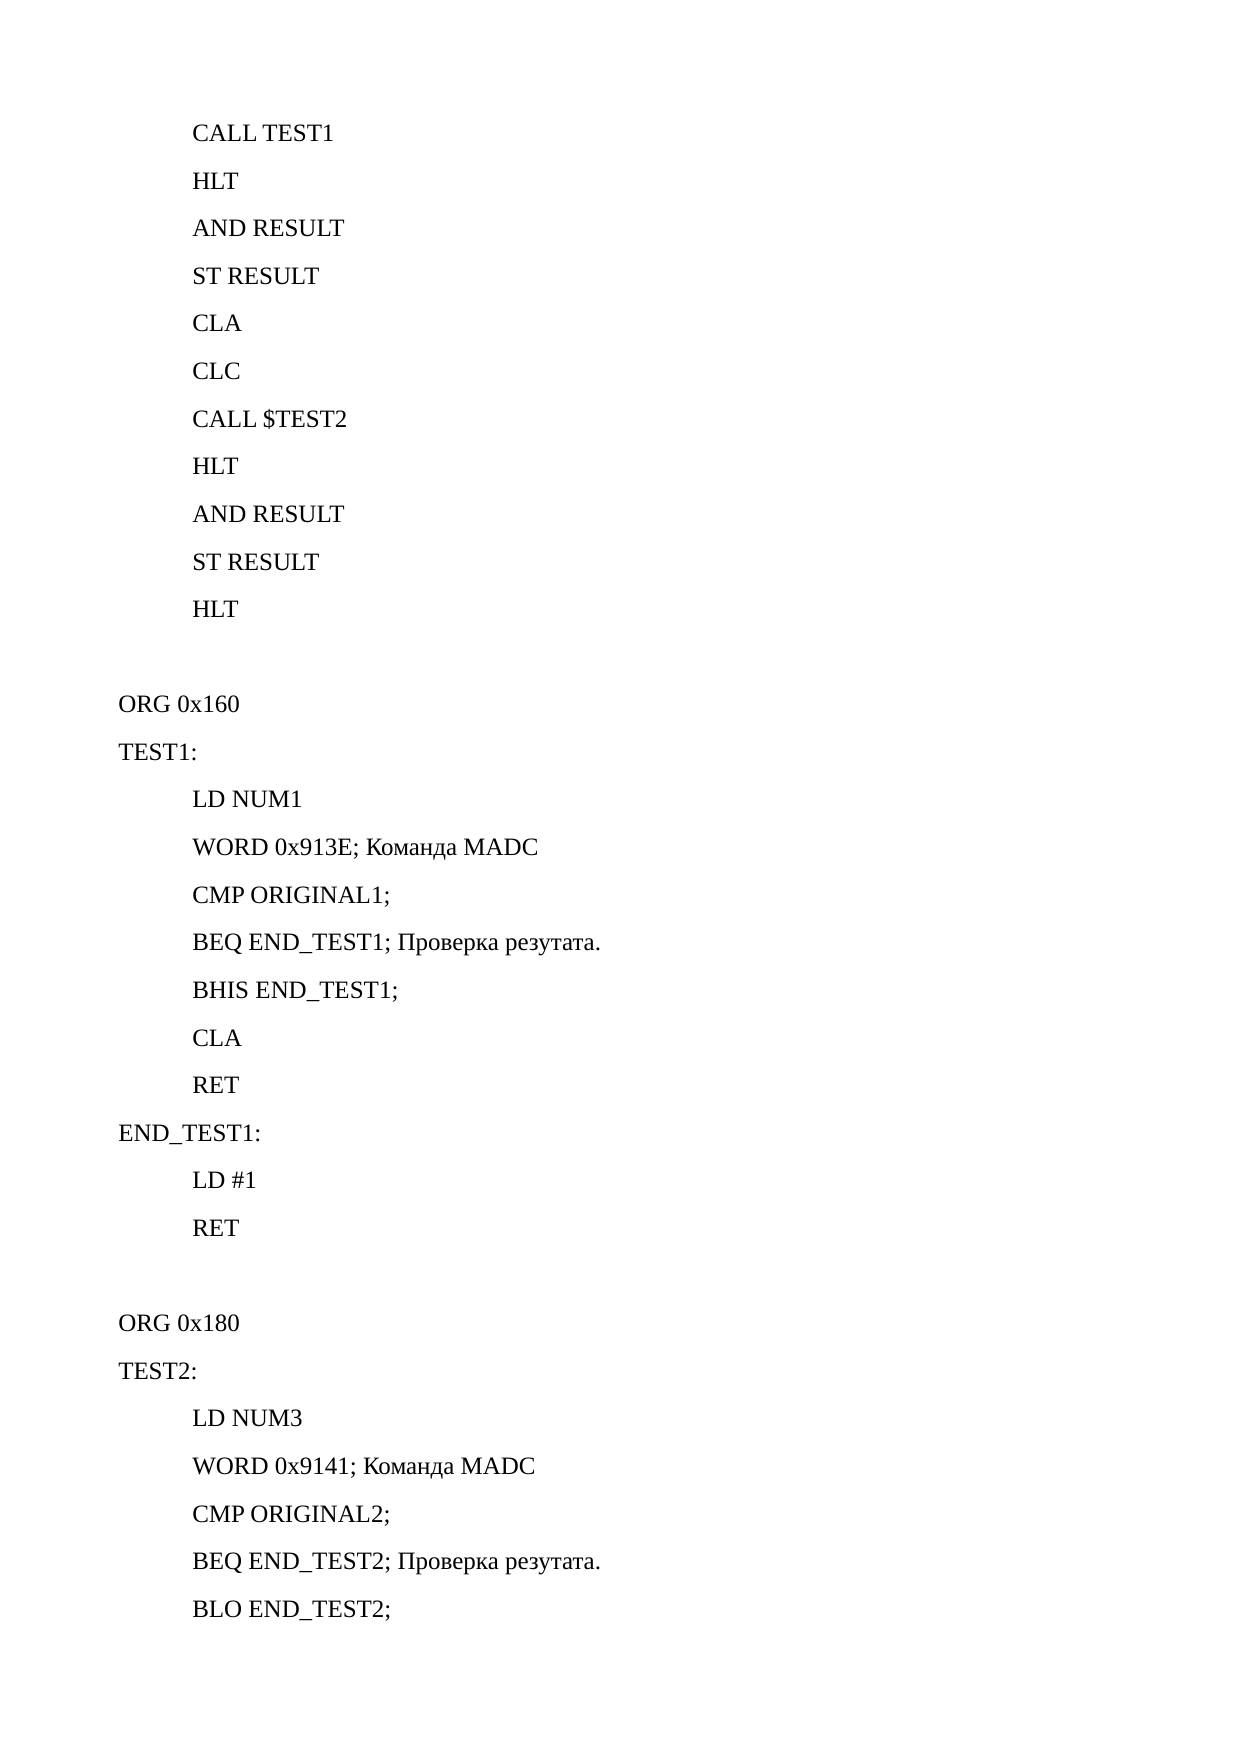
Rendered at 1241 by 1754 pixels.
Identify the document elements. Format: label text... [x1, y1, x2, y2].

text LD NUM3 [118, 1403, 1122, 1432]
text ST RESULT [118, 547, 1122, 575]
text CMP ORIGINAL1; [118, 880, 1122, 908]
text BEQ END_TEST1; Проверка резутата. [118, 927, 1122, 956]
text CLA [118, 1023, 1122, 1051]
text ORG 0x160 [118, 689, 1122, 718]
text ST RESULT [118, 261, 1122, 290]
text CLA [118, 308, 1122, 337]
text HLT [118, 166, 1122, 194]
text BEQ END_TEST2; Проверка резутата. [118, 1546, 1122, 1575]
text ORG 0x180 [118, 1308, 1122, 1337]
text BLO END_TEST2; [118, 1594, 1122, 1623]
text TEST1: [118, 737, 1122, 766]
text RET [118, 1213, 1122, 1242]
text CLC [118, 356, 1122, 385]
text WORD 0x9141; Команда MADC [118, 1451, 1122, 1480]
text CALL $TEST2 [118, 404, 1122, 432]
text WORD 0x913E; Команда MADC [118, 832, 1122, 861]
text AND RESULT [118, 499, 1122, 528]
text TEST2: [118, 1356, 1122, 1384]
text LD #1 [118, 1165, 1122, 1194]
text HLT [118, 451, 1122, 480]
text CALL TEST1 [118, 118, 1122, 147]
text RET [118, 1070, 1122, 1099]
text HLT [118, 594, 1122, 623]
text END_TEST1: [118, 1118, 1122, 1147]
text AND RESULT [118, 213, 1122, 242]
text BHIS END_TEST1; [118, 975, 1122, 1004]
text CMP ORIGINAL2; [118, 1499, 1122, 1527]
text LD NUM1 [118, 784, 1122, 813]
